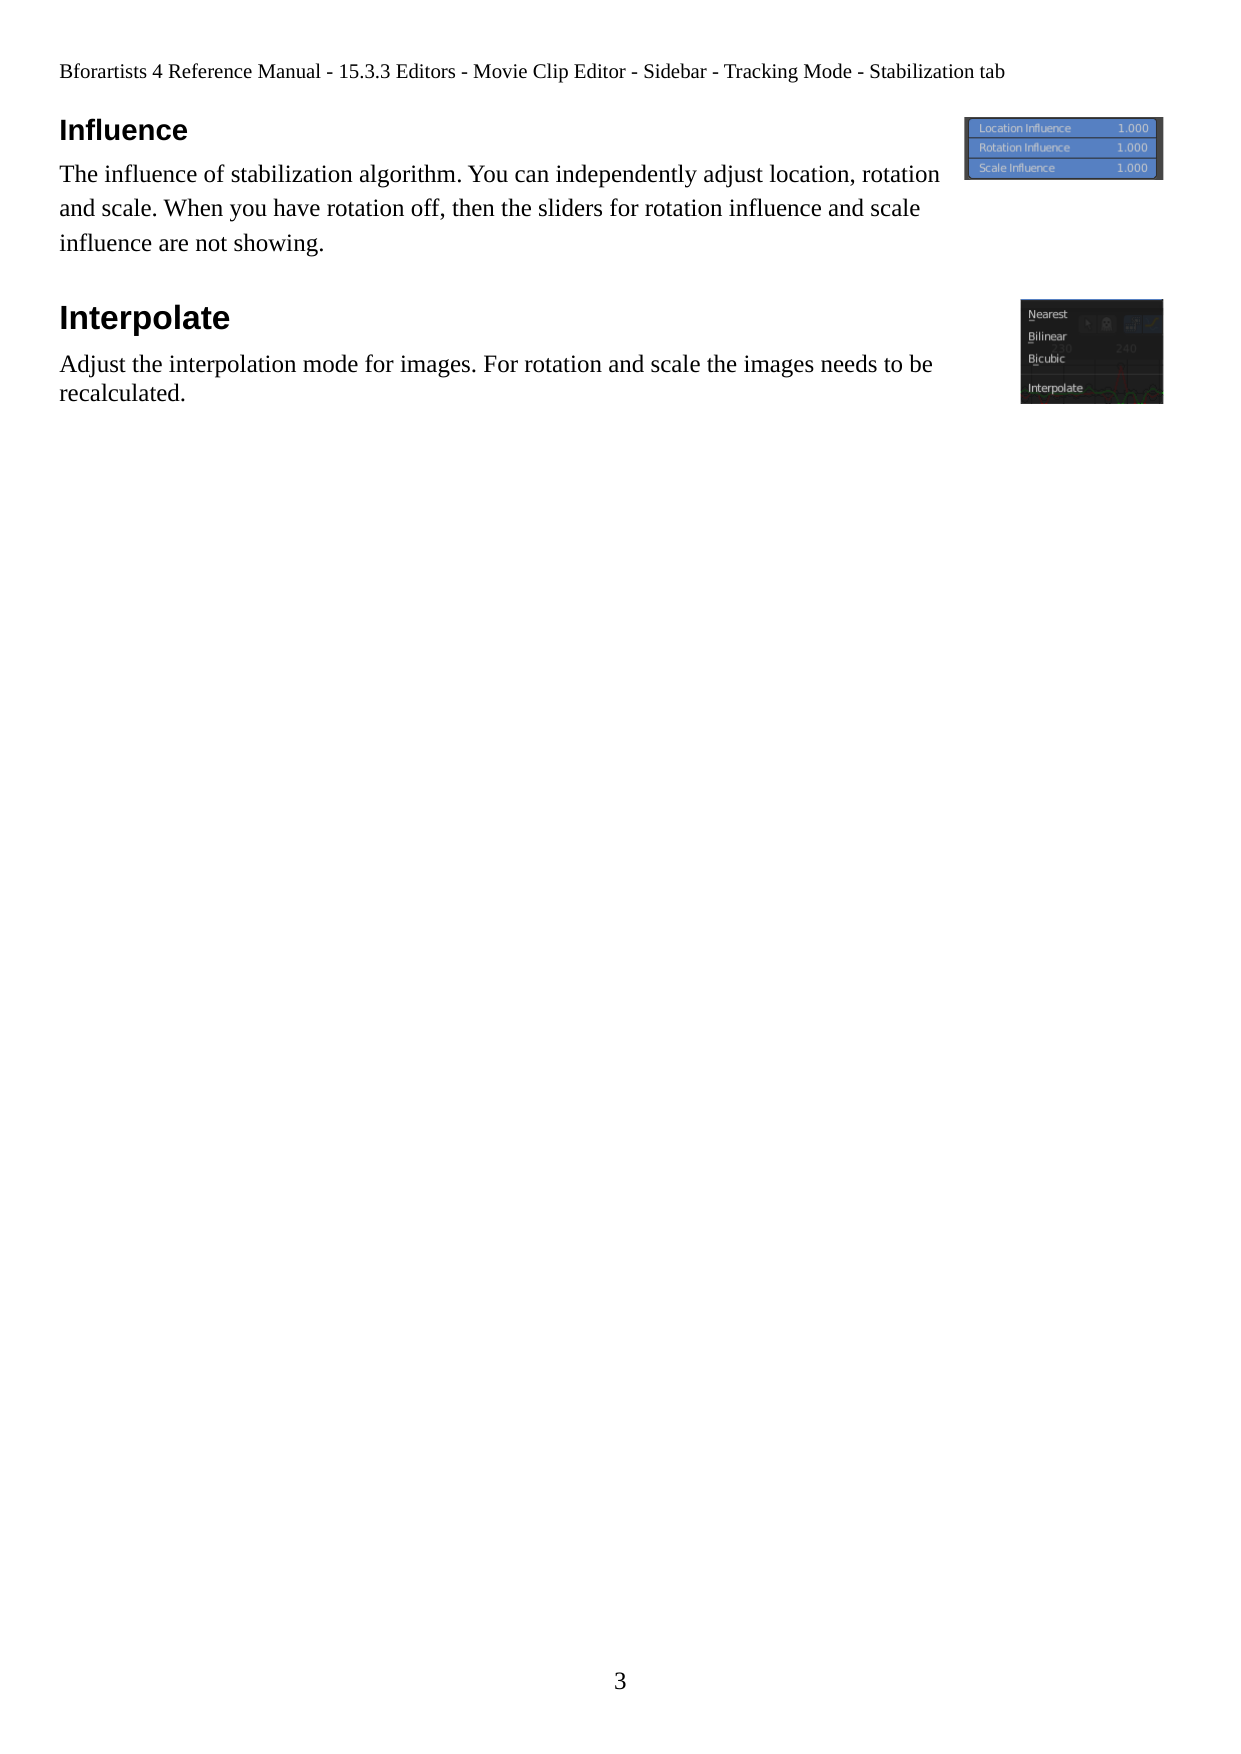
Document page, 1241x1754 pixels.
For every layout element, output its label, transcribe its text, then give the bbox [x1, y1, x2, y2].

subtitle Influence [59, 113, 1181, 146]
text The influence of stabilization algorithm. You can independently adjust location, rotation and scale. When you have rotation off, then the sliders for rotation influence and scale influence are not showing. [59, 159, 1181, 257]
picture [1020, 299, 1164, 404]
text Adjust the interpolation mode for images. For rotation and scale the images needs to be recalculated. [59, 349, 1181, 406]
picture [964, 117, 1164, 180]
subtitle Interpolate [59, 298, 1181, 336]
